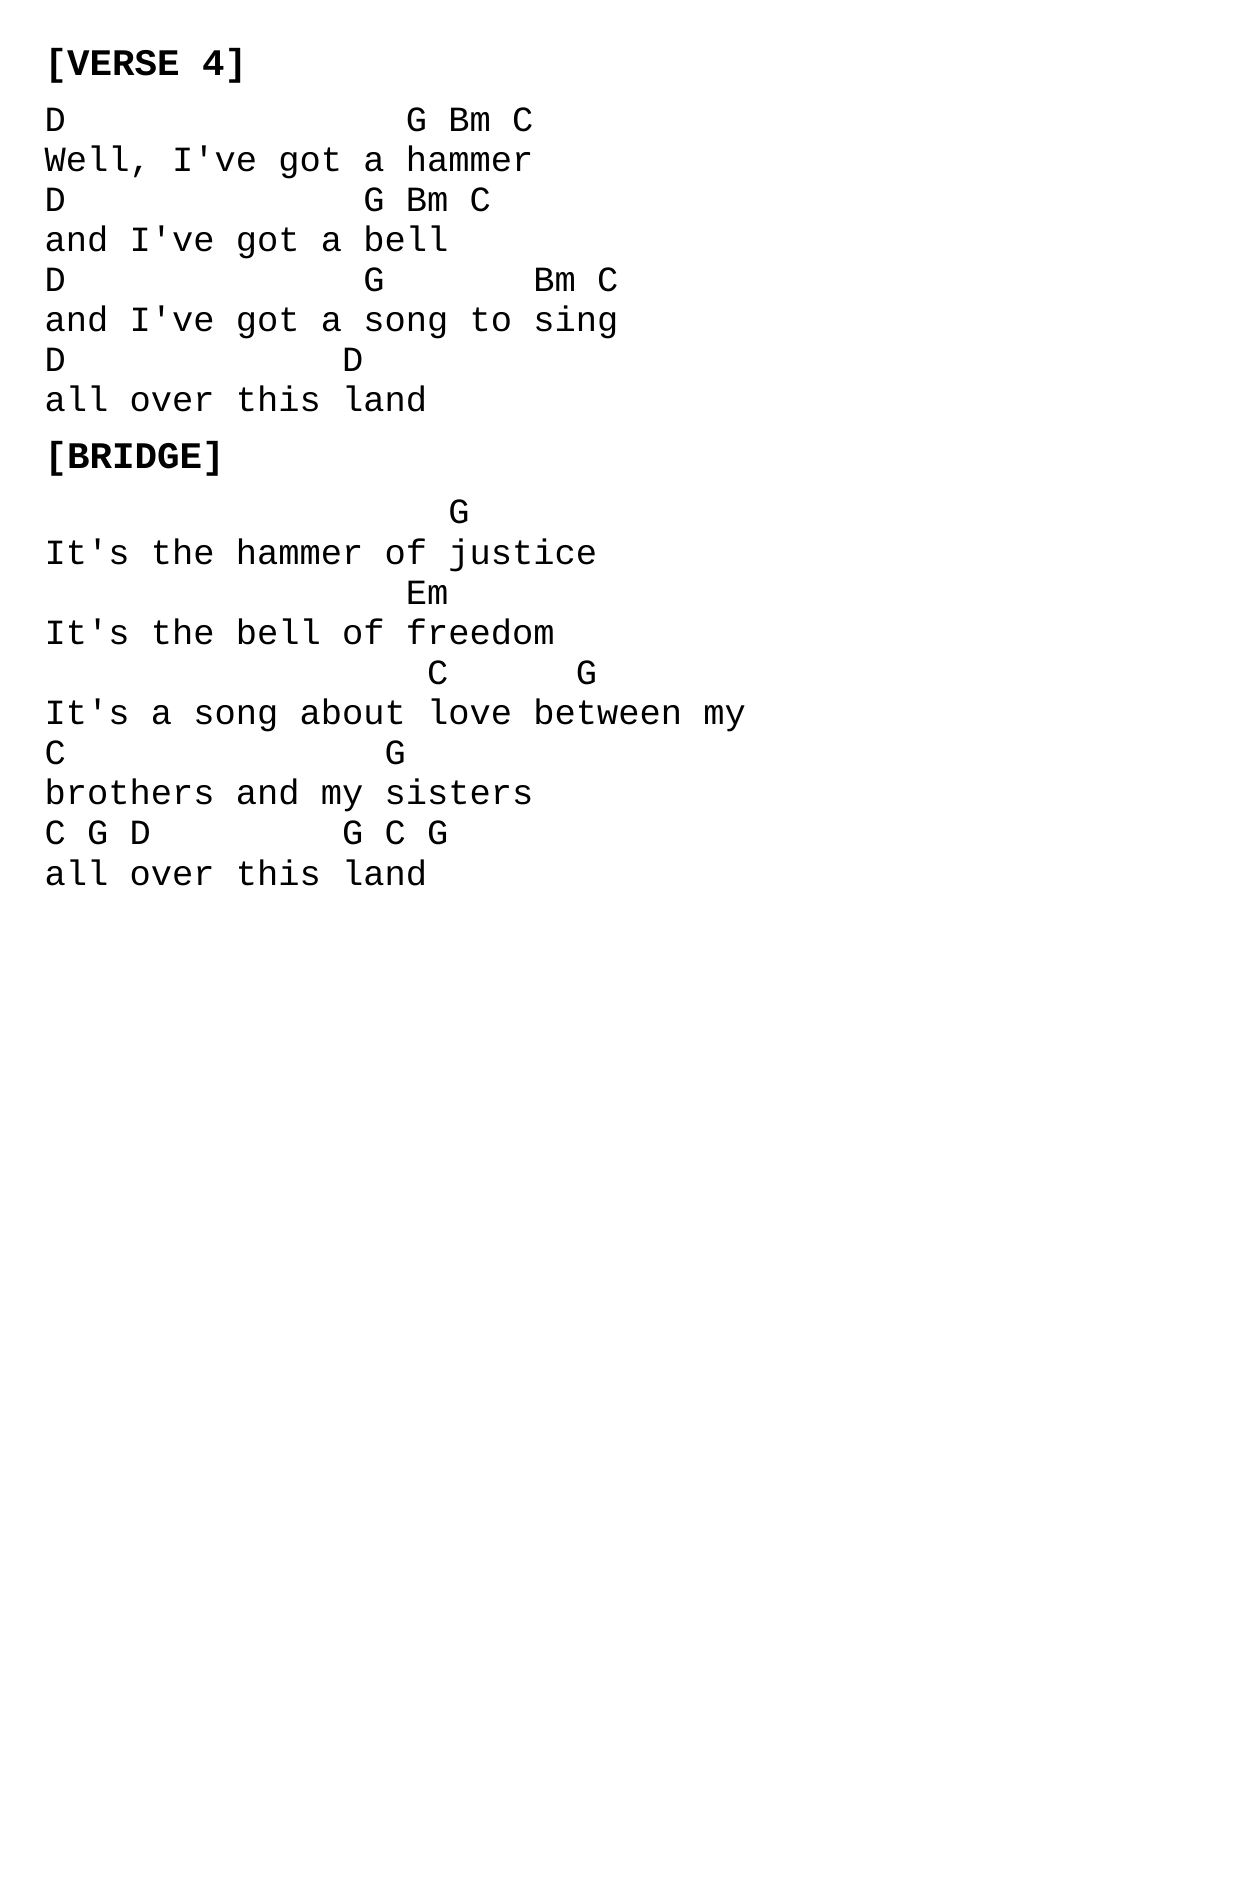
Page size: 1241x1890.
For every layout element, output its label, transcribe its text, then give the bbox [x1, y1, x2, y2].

text D G Bm C [44, 262, 1063, 302]
text C G D G C G [44, 815, 1063, 855]
text It's the bell of freedom [44, 615, 1063, 655]
text all over this land [44, 382, 1063, 422]
text D G Bm C [44, 102, 1063, 142]
subtitle [BRIDGE] [44, 437, 1063, 480]
subtitle [VERSE 4] [44, 44, 1063, 87]
text and I've got a bell [44, 222, 1063, 262]
text It's the hammer of justice [44, 534, 1063, 575]
text C G [44, 655, 1063, 695]
text brothers and my sisters [44, 775, 1063, 815]
text D D [44, 342, 1063, 382]
text D G Bm C [44, 182, 1063, 222]
text It's a song about love between my [44, 695, 1063, 735]
text and I've got a song to sing [44, 302, 1063, 342]
text C G [44, 735, 1063, 775]
text Em [44, 575, 1063, 615]
text G [44, 494, 1063, 534]
text Well, I've got a hammer [44, 142, 1063, 182]
text all over this land [44, 855, 1063, 896]
